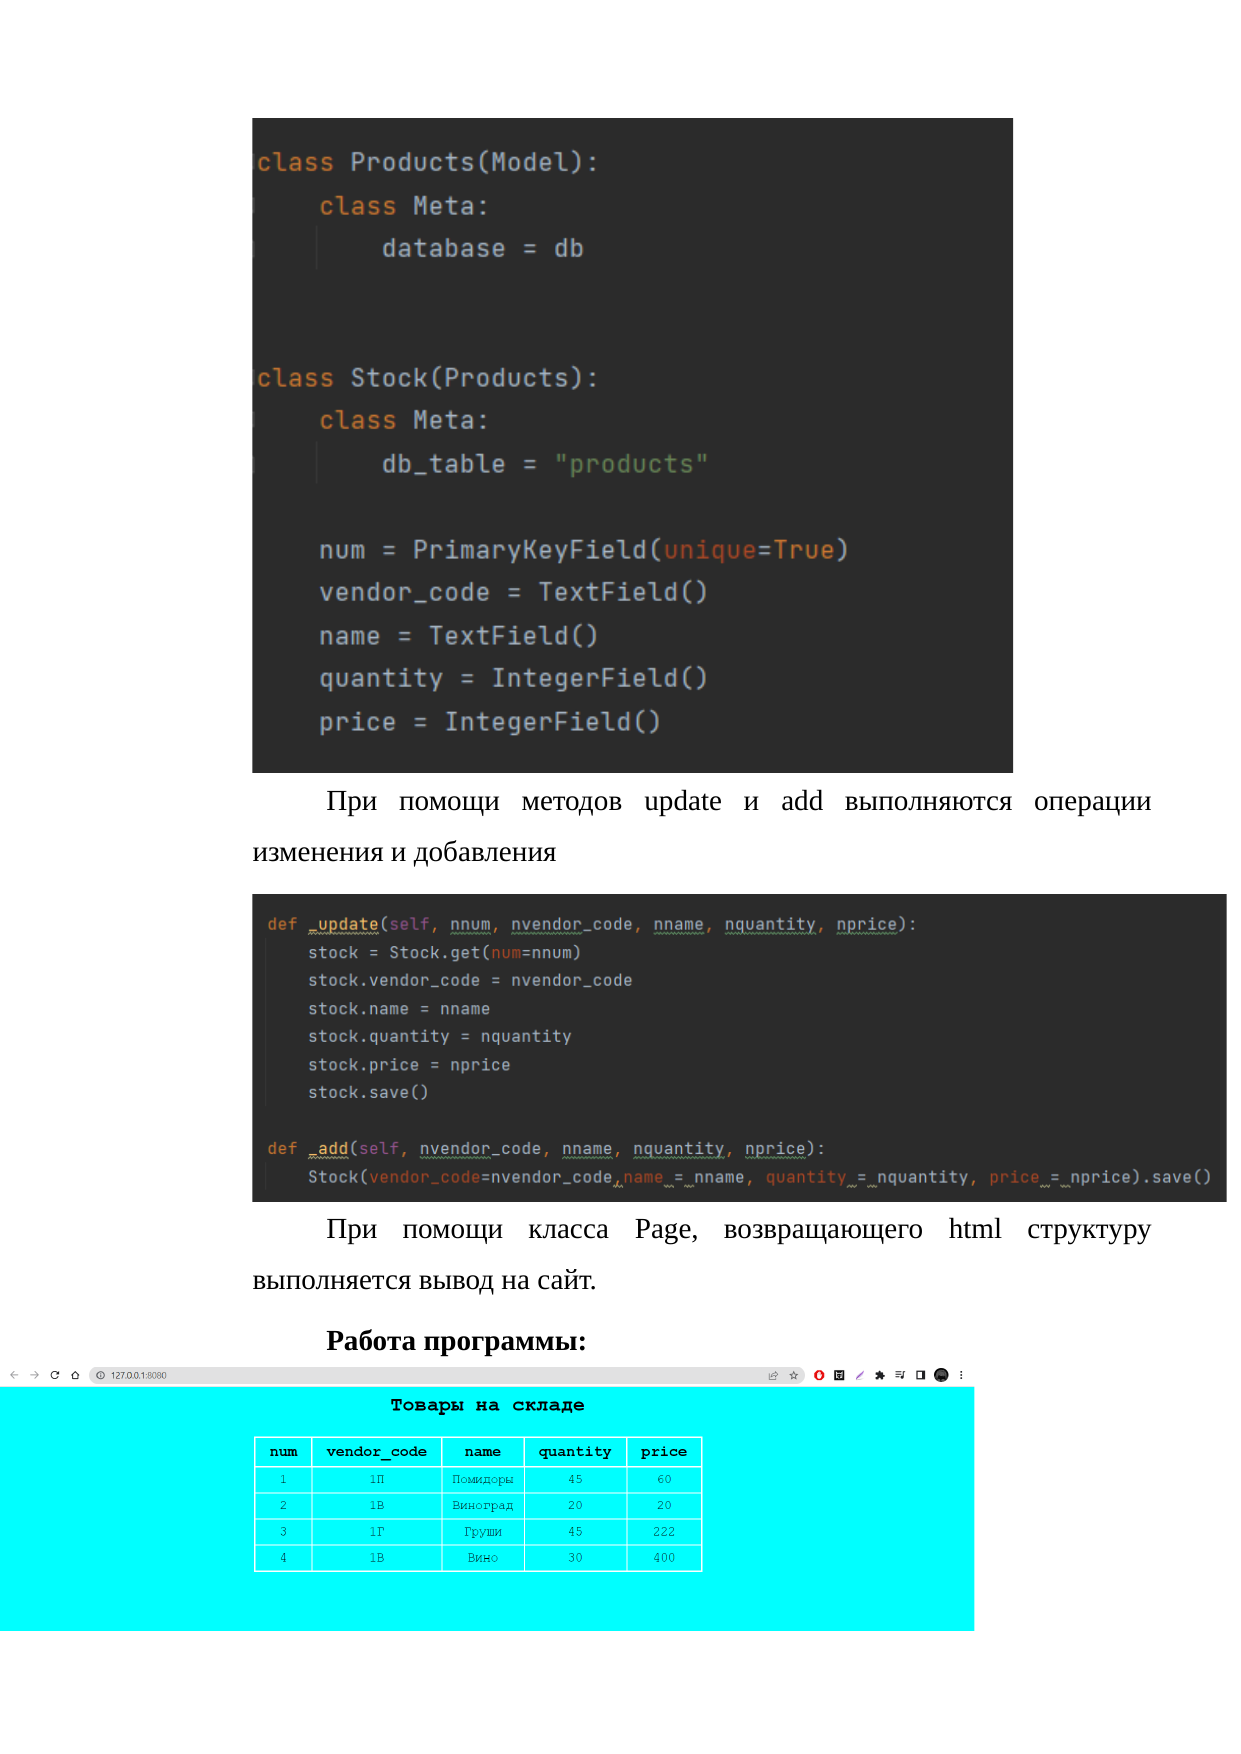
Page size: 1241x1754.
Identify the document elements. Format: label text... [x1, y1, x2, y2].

picture [252, 118, 1014, 773]
list При помощи методов update и add выполняются операции изменения и добавления [252, 783, 1152, 867]
picture [252, 894, 1227, 1202]
list Работа программы: [252, 1323, 1152, 1356]
picture [0, 1367, 975, 1631]
list При помощи класса Page, возвращающего html структуру выполняется вывод на сайт. [252, 1212, 1152, 1296]
